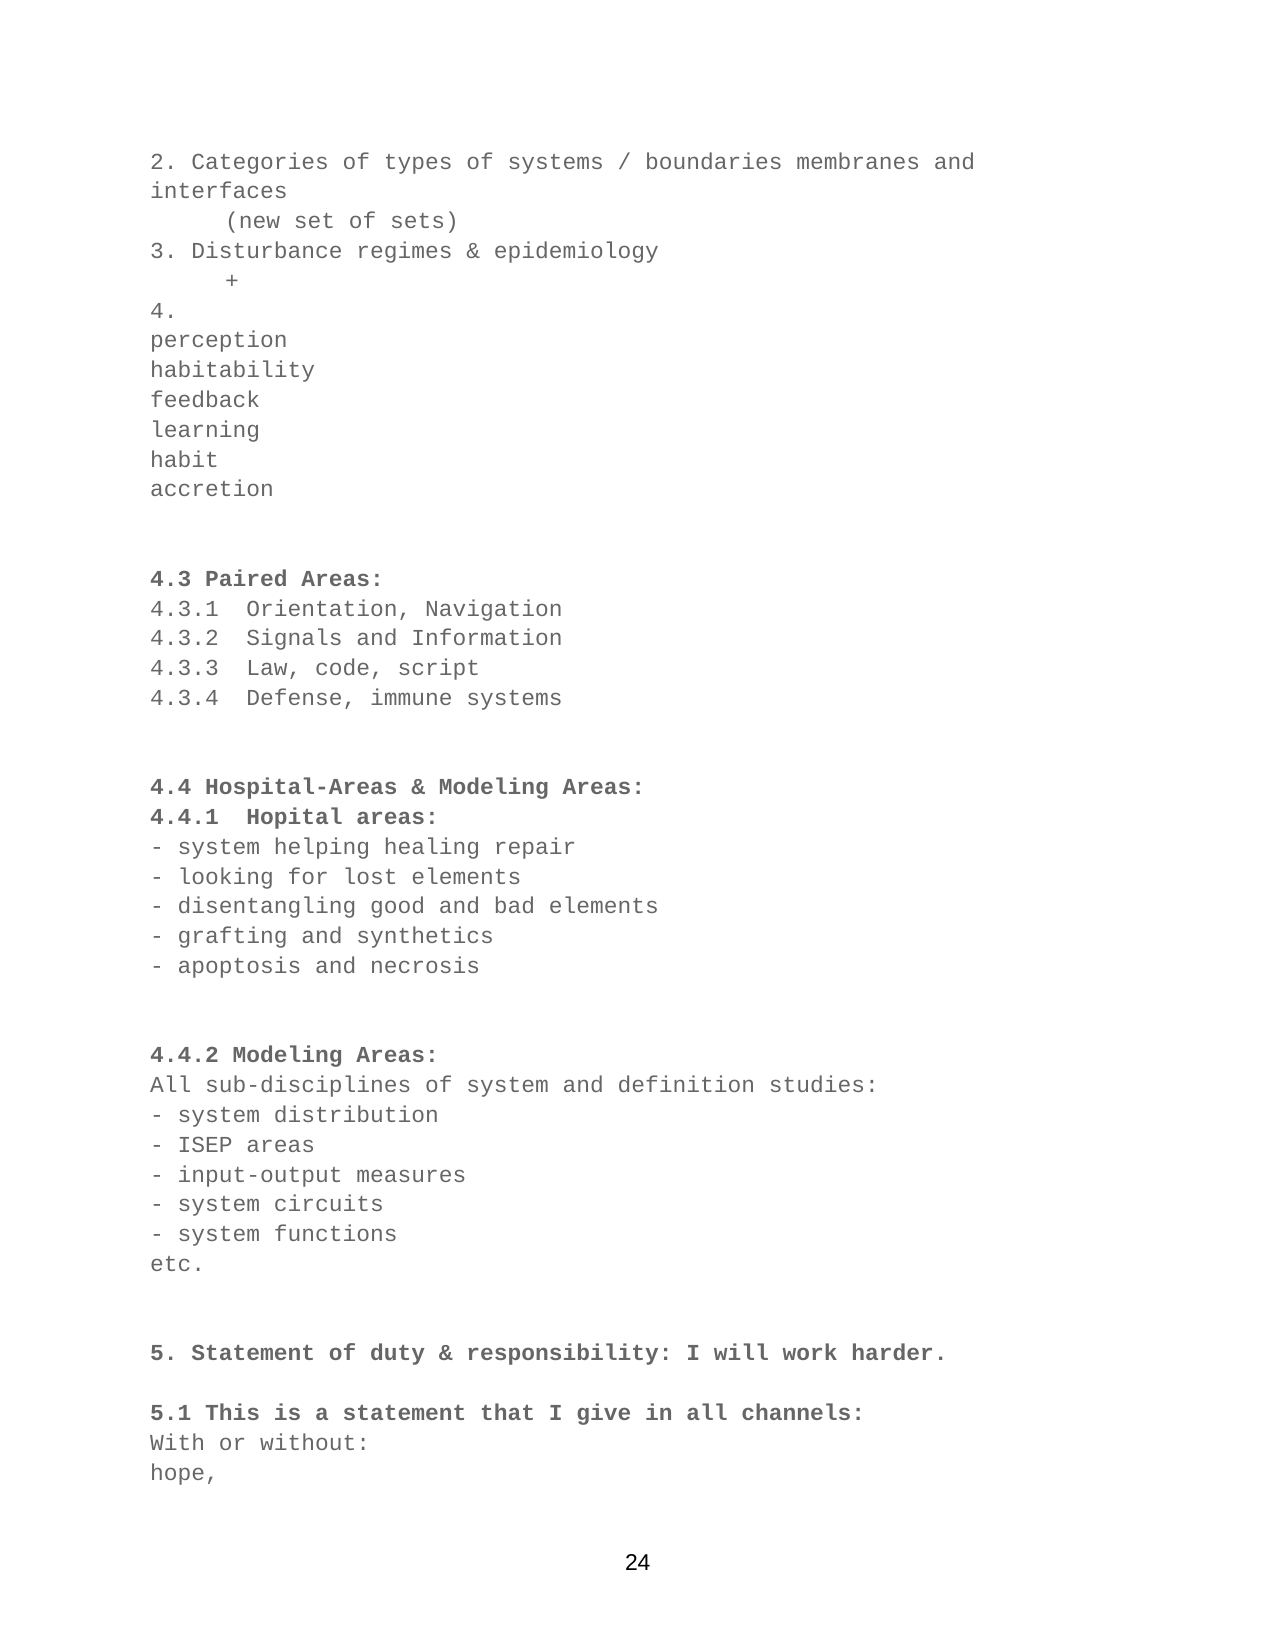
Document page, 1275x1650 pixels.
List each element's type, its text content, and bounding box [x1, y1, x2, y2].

text - system functions [150, 1222, 1125, 1248]
text - system distribution [150, 1103, 1125, 1129]
text - system circuits [150, 1193, 1125, 1219]
text 4.3 Paired Areas: [150, 567, 1125, 593]
text 4.4.2 Modeling Areas: [150, 1044, 1125, 1070]
text hope, [150, 1461, 1125, 1487]
text etc. [150, 1252, 1125, 1278]
text habitability [150, 358, 1125, 384]
text All sub-disciplines of system and definition studies: [150, 1073, 1125, 1099]
text accretion [150, 478, 1125, 504]
text + [150, 269, 1125, 295]
text 4.4 Hospital-Areas & Modeling Areas: [150, 776, 1125, 802]
text - ISEP areas [150, 1133, 1125, 1159]
text habit [150, 448, 1125, 474]
text (new set of sets) [150, 209, 1125, 236]
text 4.3.3 Law, code, script [150, 656, 1125, 682]
text 4. [150, 299, 1125, 325]
text 4.3.4 Defense, immune systems [150, 686, 1125, 712]
text - looking for lost elements [150, 865, 1125, 891]
text With or without: [150, 1431, 1125, 1457]
text - input-output measures [150, 1163, 1125, 1189]
text feedback [150, 388, 1125, 414]
text 4.3.2 Signals and Information [150, 627, 1125, 653]
text 4.4.1 Hopital areas: [150, 805, 1125, 831]
text 5. Statement of duty & responsibility: I will work harder. [150, 1342, 1125, 1368]
text 5.1 This is a statement that I give in all channels: [150, 1401, 1125, 1427]
text 3. Disturbance regimes & epidemiology [150, 239, 1125, 265]
text learning [150, 418, 1125, 444]
text - apoptosis and necrosis [150, 954, 1125, 980]
text 4.3.1 Orientation, Navigation [150, 597, 1125, 623]
text - disentangling good and bad elements [150, 895, 1125, 921]
text 2. Categories of types of systems / boundaries membranes and interfaces [150, 150, 1125, 206]
text perception [150, 329, 1125, 355]
text - system helping healing repair [150, 835, 1125, 861]
text - grafting and synthetics [150, 924, 1125, 951]
